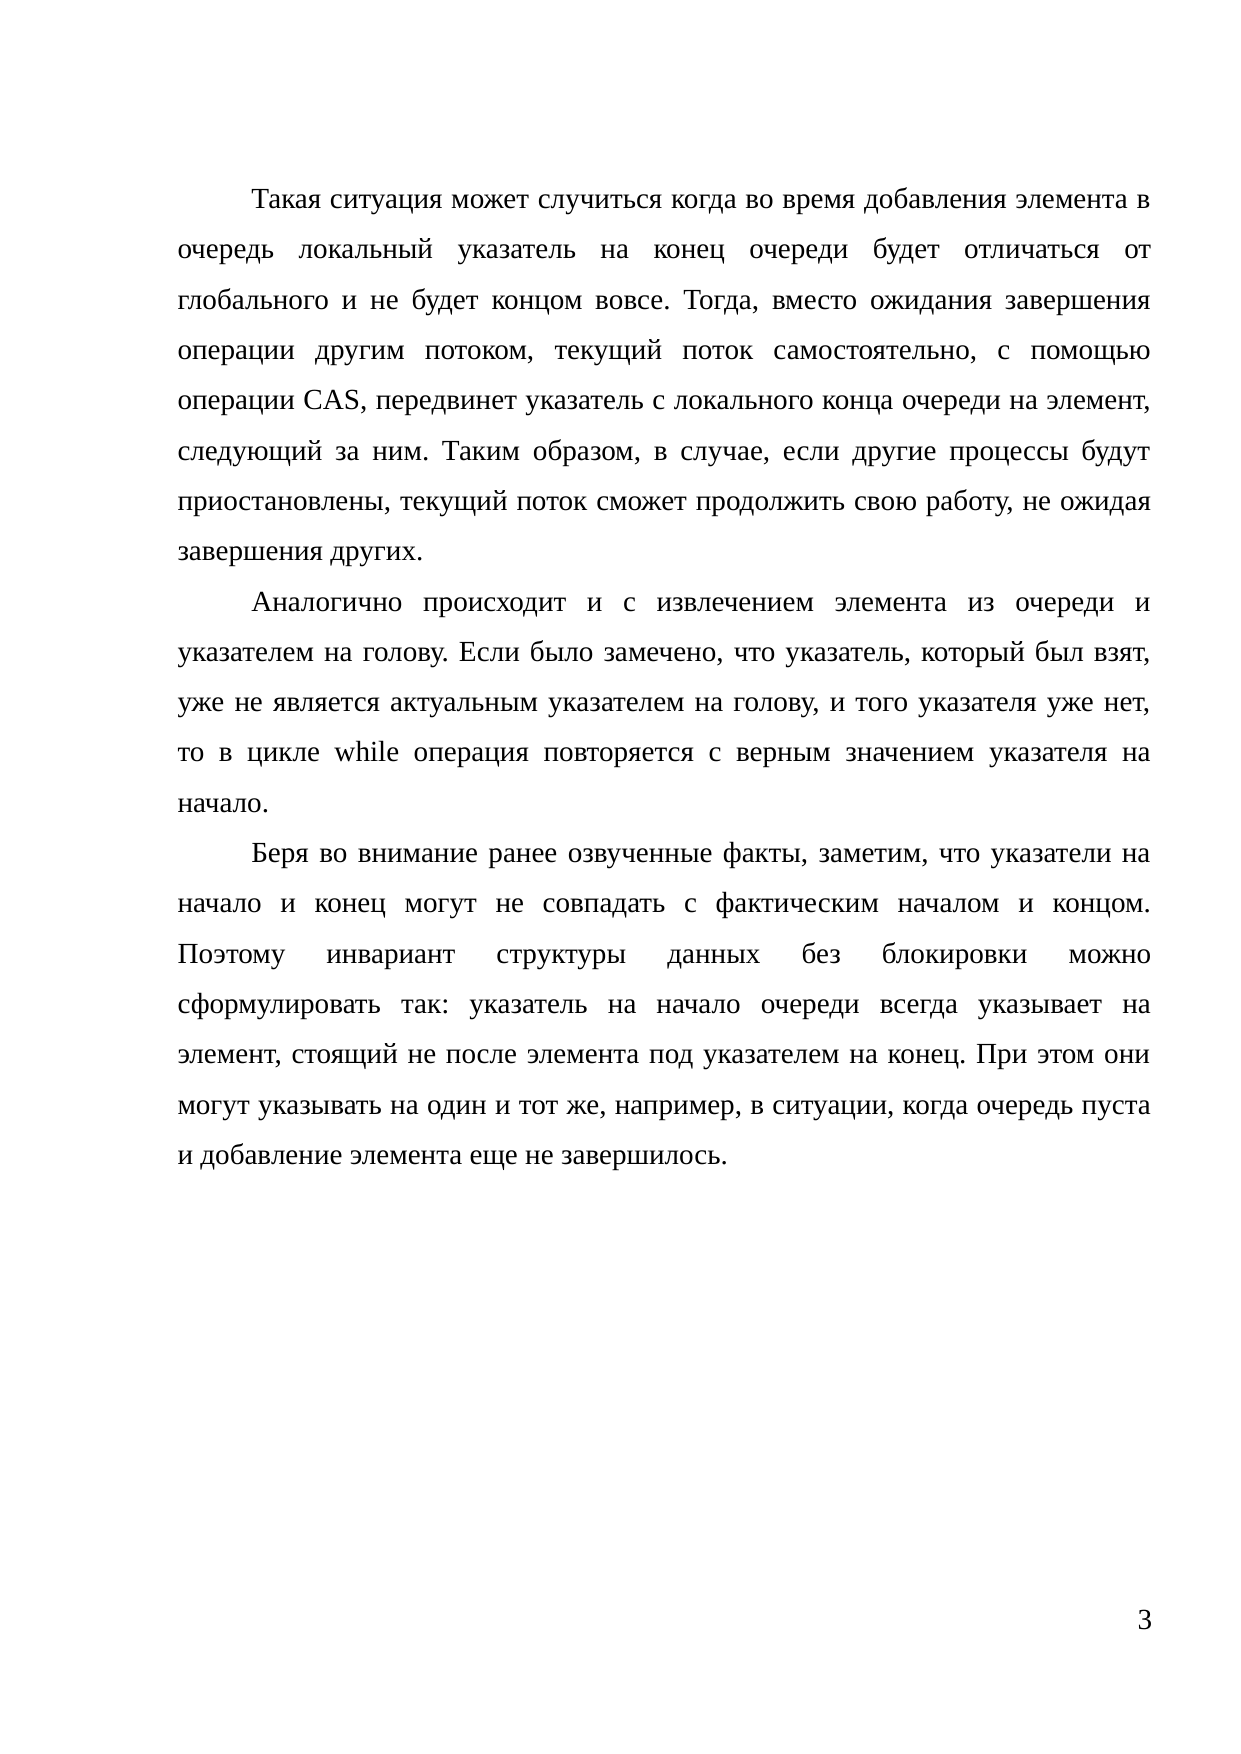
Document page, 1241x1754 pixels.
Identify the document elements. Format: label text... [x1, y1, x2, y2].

text Такая ситуация может случиться когда во время добавления элемента в очередь локальный указатель на конец очереди будет отличаться от глобального и не будет концом вовсе. Тогда, вместо ожидания завершения операции другим потоком, текущий поток самостоятельно, с помощью операции CAS, передвинет указатель с локального конца очереди на элемент, следующий за ним. Таким образом, в случае, если другие процессы будут приостановлены, текущий поток сможет продолжить свою работу, не ожидая завершения других. [177, 181, 1152, 567]
text Беря во внимание ранее озвученные факты, заметим, что указатели на начало и конец могут не совпадать с фактическим началом и концом. Поэтому инвариант структуры данных без блокировки можно сформулировать так: указатель на начало очереди всегда указывает на элемент, стоящий не после элемента под указателем на конец. При этом они могут указывать на один и тот же, например, в ситуации, когда очередь пуста и добавление элемента еще не завершилось. [177, 835, 1152, 1171]
text Аналогично происходит и с извлечением элемента из очереди и указателем на голову. Если было замечено, что указатель, который был взят, уже не является актуальным указателем на голову, и того указателя уже нет, то в цикле while операция повторяется с верным значением указателя на начало. [177, 584, 1152, 818]
